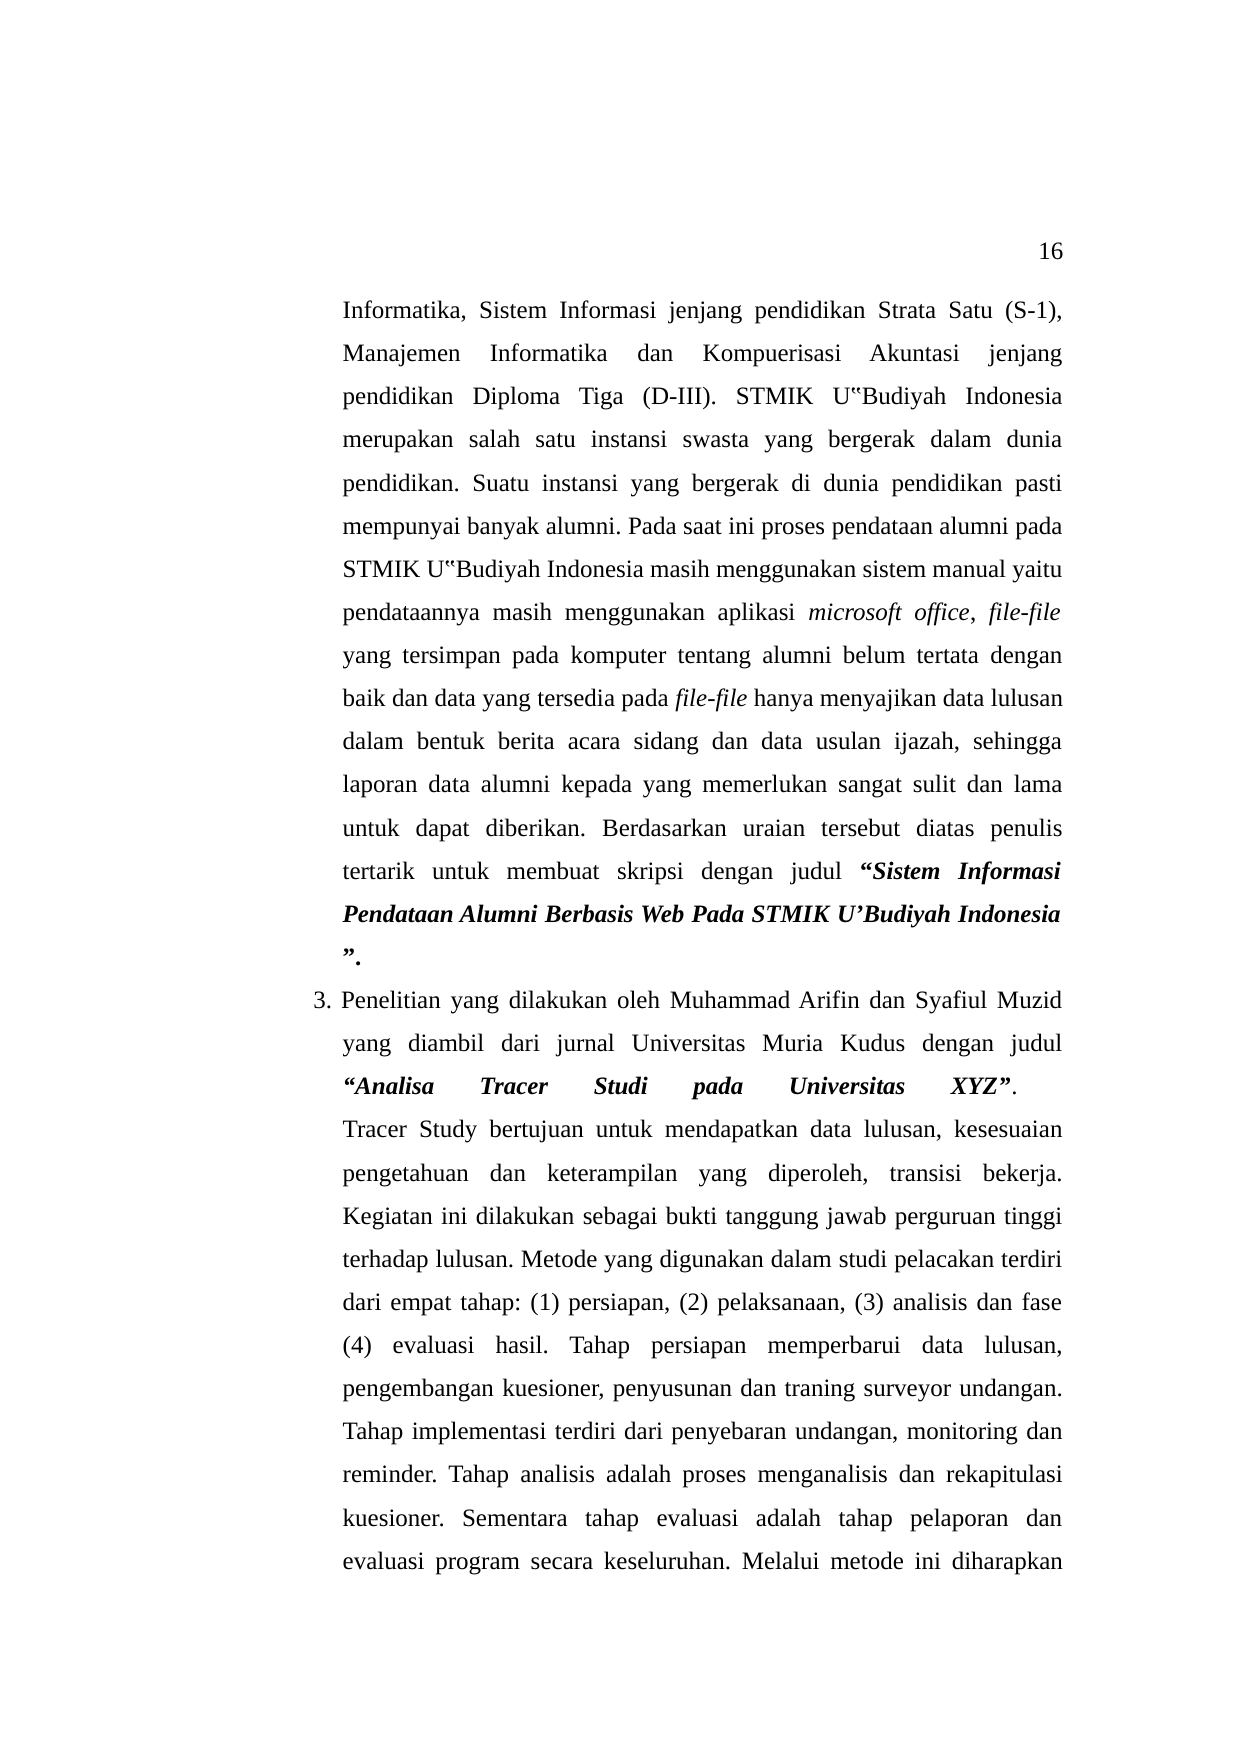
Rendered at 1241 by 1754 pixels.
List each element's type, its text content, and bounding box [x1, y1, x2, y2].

list Penelitian yang dilakukan oleh Muhammad Arifin dan Syafiul Muzid yang diambil dari jurnal Universitas Muria Kudus dengan judul “Analisa Tracer Studi pada Universitas XYZ”. Tracer Study bertujuan untuk mendapatkan data lulusan, kesesuaian pengetahuan dan keterampilan yang diperoleh, transisi bekerja. Kegiatan ini dilakukan sebagai bukti tanggung jawab perguruan tinggi terhadap lulusan. Metode yang digunakan dalam studi pelacakan terdiri dari empat tahap: (1) persiapan, (2) pelaksanaan, (3) analisis dan fase (4) evaluasi hasil. Tahap persiapan memperbarui data lulusan, pengembangan kuesioner, penyusunan dan traning surveyor undangan. Tahap implementasi terdiri dari penyebaran undangan, monitoring dan reminder. Tahap analisis adalah proses menganalisis dan rekapitulasi kuesioner. Sementara tahap evaluasi adalah tahap pelaporan dan evaluasi program secara keseluruhan. Melalui metode ini diharapkan [313, 985, 1063, 1574]
list Informatika, Sistem Informasi jenjang pendidikan Strata Satu (S-1), Manajemen Informatika dan Kompuerisasi Akuntasi jenjang pendidikan Diploma Tiga (D-III). STMIK U‟Budiyah Indonesia merupakan salah satu instansi swasta yang bergerak dalam dunia pendidikan. Suatu instansi yang bergerak di dunia pendidikan pasti mempunyai banyak alumni. Pada saat ini proses pendataan alumni pada STMIK U‟Budiyah Indonesia masih menggunakan sistem manual yaitu pendataannya masih menggunakan aplikasi microsoft office, file-file yang tersimpan pada komputer tentang alumni belum tertata dengan baik dan data yang tersedia pada file-file hanya menyajikan data lulusan dalam bentuk berita acara sidang dan data usulan ijazah, sehingga laporan data alumni kepada yang memerlukan sangat sulit dan lama untuk dapat diberikan. Berdasarkan uraian tersebut diatas penulis tertarik untuk membuat skripsi dengan judul “Sistem Informasi Pendataan Alumni Berbasis Web Pada STMIK U’Budiyah Indonesia ”. [313, 295, 1063, 971]
